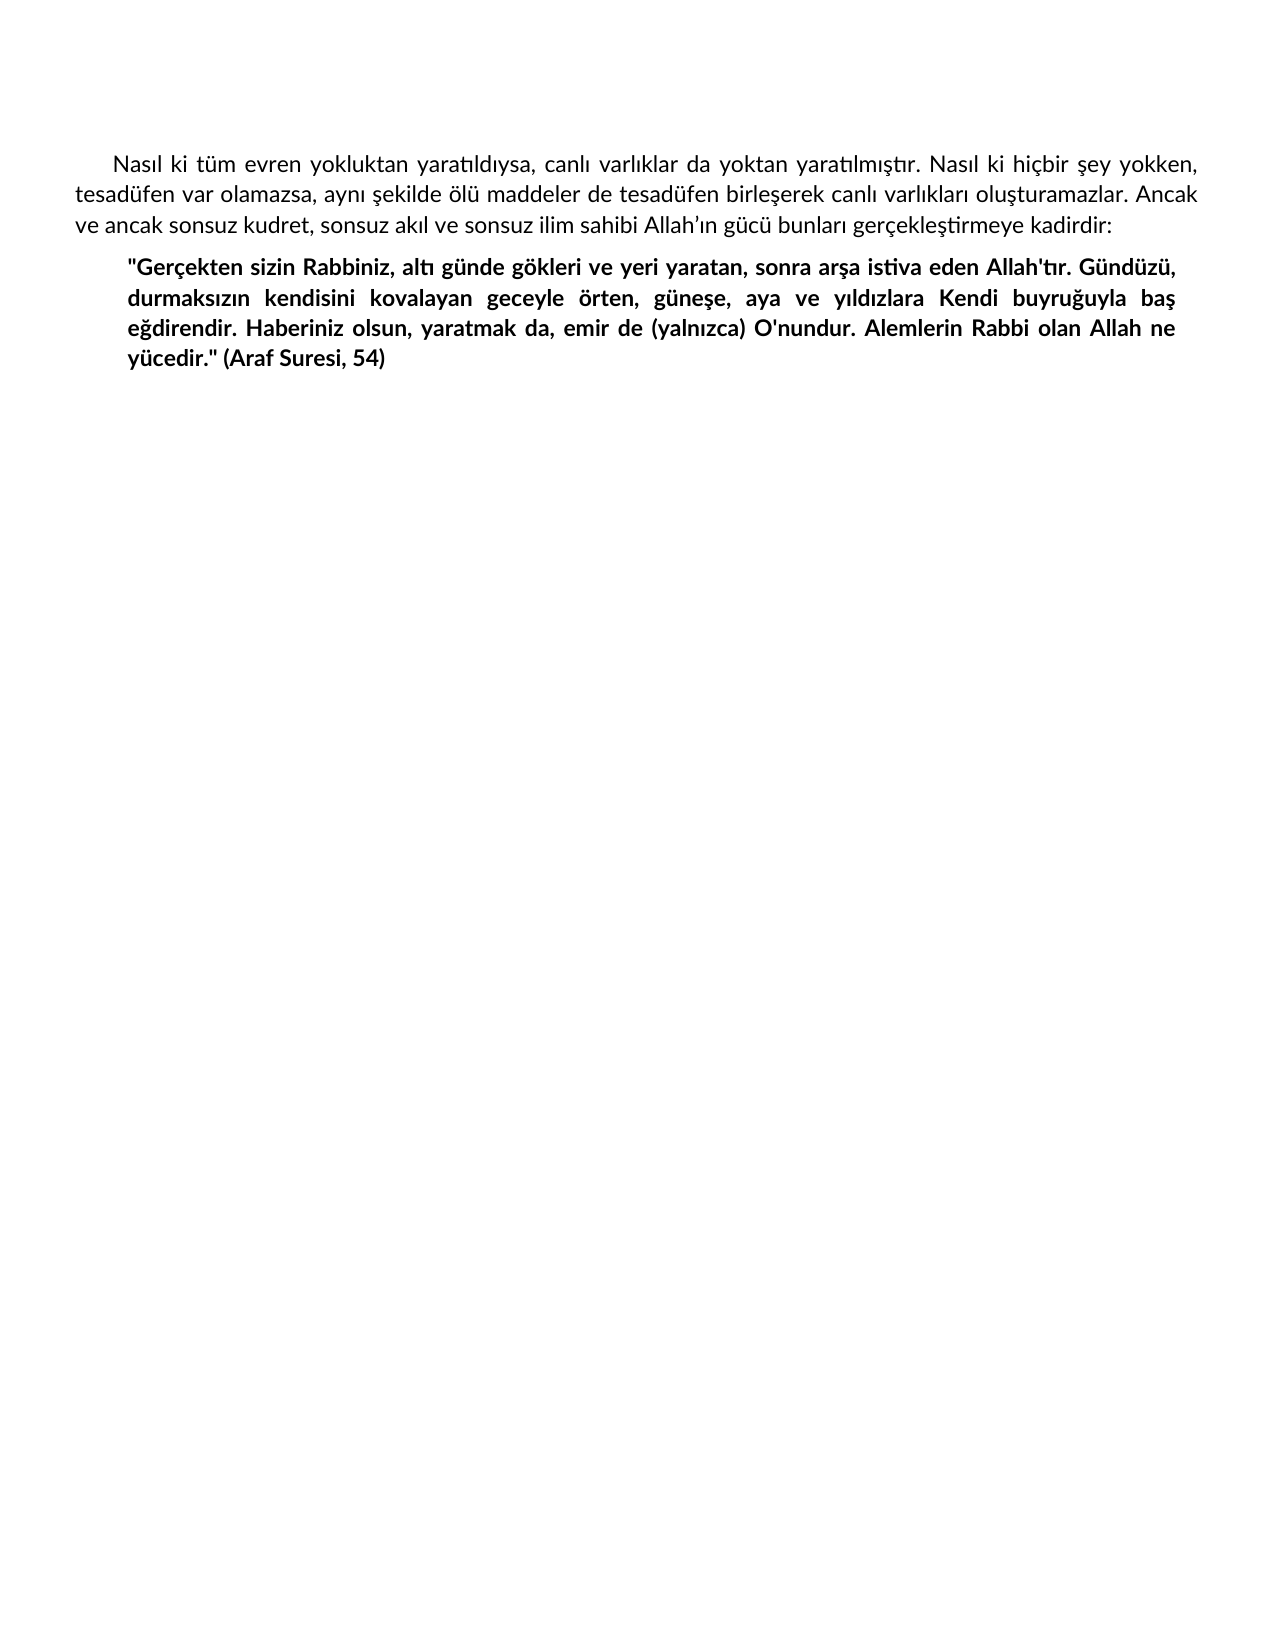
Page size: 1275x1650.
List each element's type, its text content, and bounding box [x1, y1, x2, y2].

text Nasıl ki tüm evren yokluktan yaratıldıysa, canlı varlıklar da yoktan yaratılmıştır. Nasıl ki hiçbir şey yokken, tesadüfen var olamazsa, aynı şekilde ölü maddeler de tesadüfen birleşerek canlı varlıkları oluşturamazlar. Ancak ve ancak sonsuz kudret, sonsuz akıl ve sonsuz ilim sahibi Allah’ın gücü bunları gerçekleştirmeye kadirdir: [75, 150, 1200, 238]
text "Gerçekten sizin Rabbiniz, altı günde gökleri ve yeri yaratan, sonra arşa istiva eden Allah'tır. Gündüzü, durmaksızın kendisini kovalayan geceyle örten, güneşe, aya ve yıldızlara Kendi buyruğuyla baş eğdirendir. Haberiniz olsun, yaratmak da, emir de (yalnızca) O'nundur. Alemlerin Rabbi olan Allah ne yücedir." (Araf Suresi, 54) [127, 253, 1177, 371]
